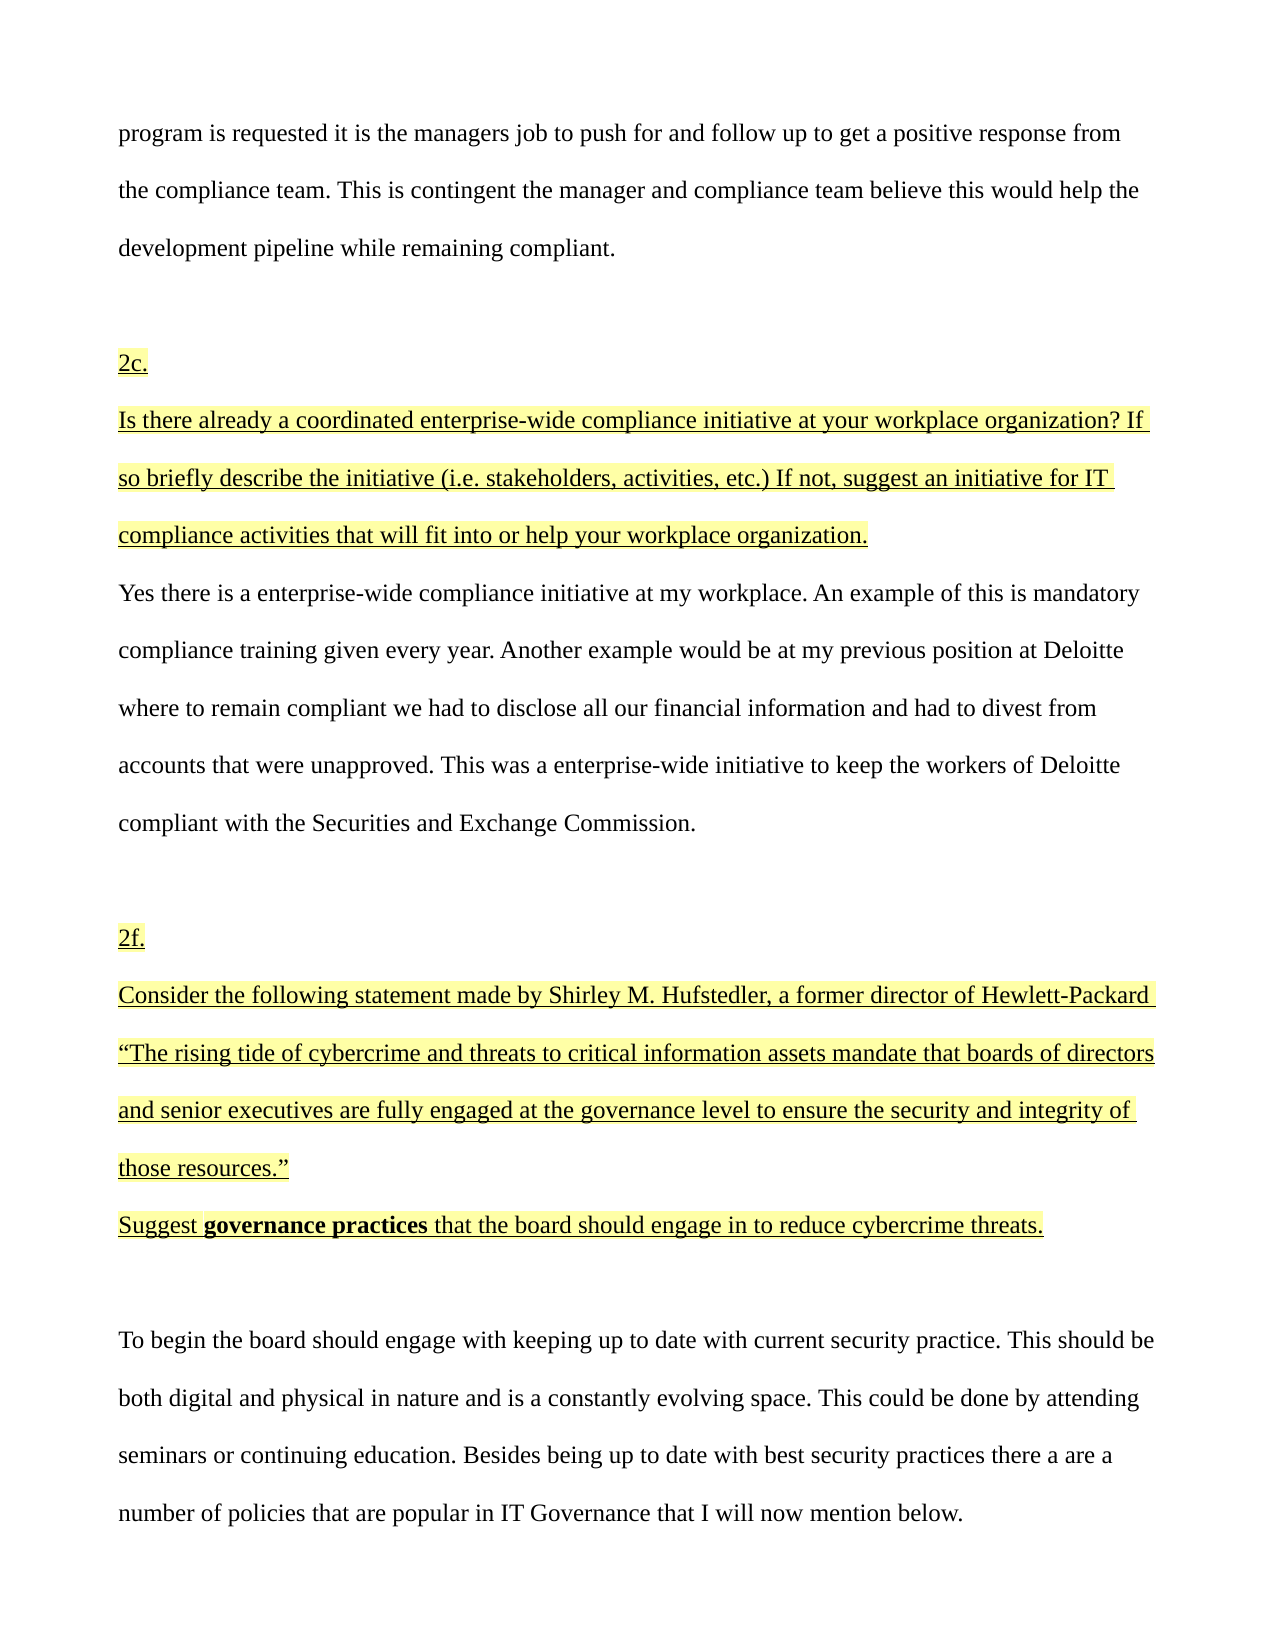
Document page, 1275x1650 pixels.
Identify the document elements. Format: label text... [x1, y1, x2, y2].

text Consider the following statement made by Shirley M. Hufstedler, a former director of Hewlett-Packard [118, 981, 1157, 1009]
text 2f. [118, 923, 1157, 952]
text 2c. [118, 348, 1157, 377]
text Suggest governance practices that the board should engage in to reduce cybercrime threats. [118, 1211, 1157, 1239]
text program is requested it is the managers job to push for and follow up to get a positive response from the compliance team. This is contingent the manager and compliance team believe this would help the development pipeline while remaining compliant. [118, 118, 1157, 262]
text Yes there is a enterprise-wide compliance initiative at my workplace. An example of this is mandatory compliance training given every year. Another example would be at my previous position at Deloitte where to remain compliant we had to disclose all our financial information and had to divest from accounts that were unapproved. This was a enterprise-wide initiative to keep the workers of Deloitte compliant with the Securities and Exchange Commission. [118, 578, 1157, 837]
text “The rising tide of cybercrime and threats to critical information assets mandate that boards of directors and senior executives are fully engaged at the governance level to ensure the security and integrity of those resources.” [118, 1038, 1157, 1182]
text To begin the board should engage with keeping up to date with current security practice. This should be both digital and physical in nature and is a constantly evolving space. This could be done by attending seminars or continuing education. Besides being up to date with best security practices there a are a number of policies that are popular in IT Governance that I will now mention below. [118, 1326, 1157, 1527]
text Is there already a coordinated enterprise-wide compliance initiative at your workplace organization? If so briefly describe the initiative (i.e. stakeholders, activities, etc.) If not, suggest an initiative for IT compliance activities that will fit into or help your workplace organization. [118, 406, 1157, 549]
